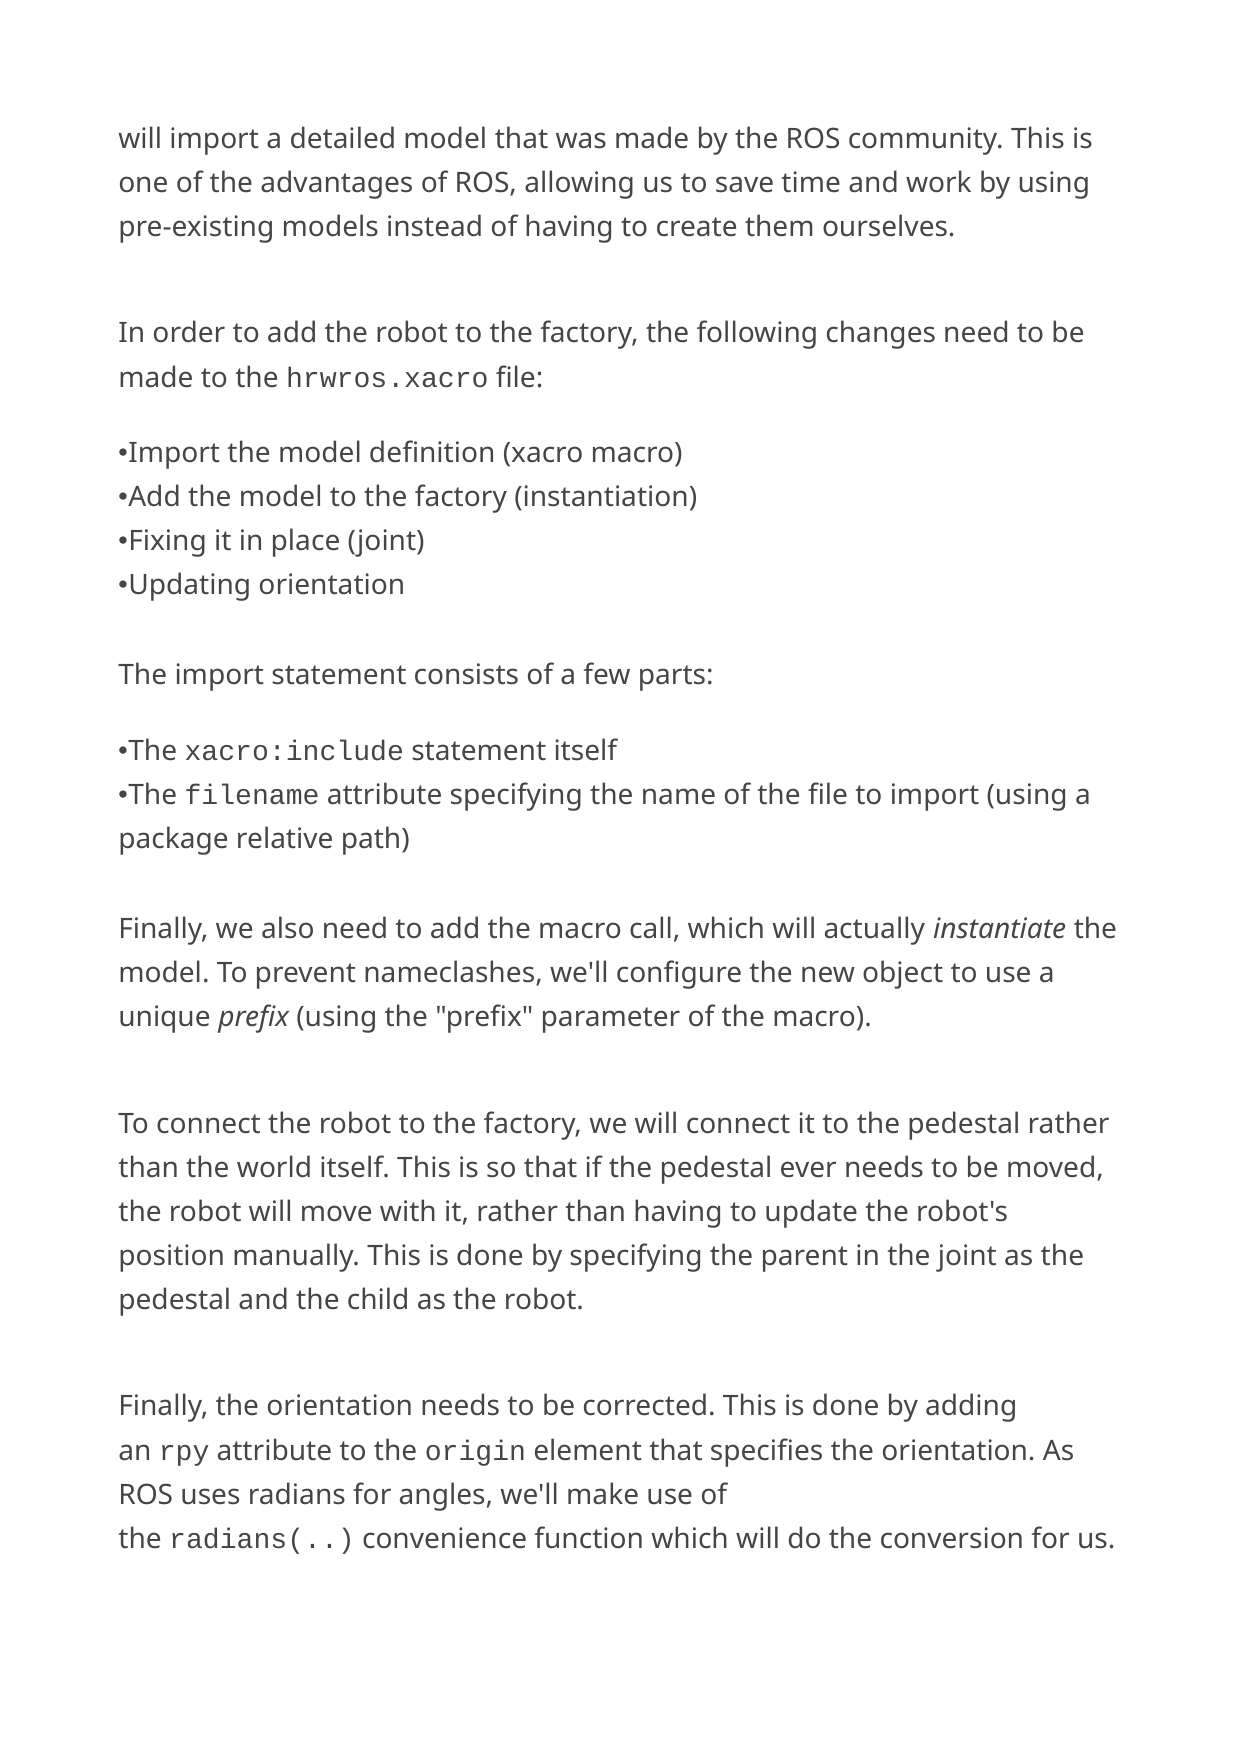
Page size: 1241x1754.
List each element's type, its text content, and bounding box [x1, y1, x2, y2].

list Import the model definition (xacro macro) [118, 432, 1122, 471]
text Finally, we also need to add the macro call, which will actually instantiate the model. To prevent nameclashes, we'll configure the new object to use a unique prefix (using the "prefix" parameter of the macro). [118, 908, 1122, 1035]
list will import a detailed model that was made by the ROS community. This is one of the advantages of ROS, allowing us to save time and work by using pre-existing models instead of having to create them ourselves. [118, 118, 1122, 244]
list The filename attribute specifying the name of the file to import (using a package relative path) [118, 774, 1122, 857]
list Updating orientation [118, 564, 1122, 603]
text The import statement consists of a few parts: [118, 654, 1122, 693]
list Add the model to the factory (instantiation) [118, 476, 1122, 515]
text Finally, the orientation needs to be corrected. This is done by adding an rpy attribute to the origin element that specifies the orientation. As ROS uses radians for angles, we'll make use of the radians(..) convenience function which will do the conversion for us. [118, 1386, 1122, 1557]
text To connect the robot to the factory, we will connect it to the pedestal rather than the world itself. This is so that if the pedestal ever needs to be moved, the robot will move with it, rather than having to update the robot's position manually. This is done by specifying the parent in the joint as the pedestal and the child as the robot. [118, 1103, 1122, 1317]
list The xacro:include statement itself [118, 730, 1122, 768]
list Fixing it in place (joint) [118, 521, 1122, 559]
text In order to add the robot to the factory, the following changes need to be made to the hrwros.xacro file: [118, 313, 1122, 395]
